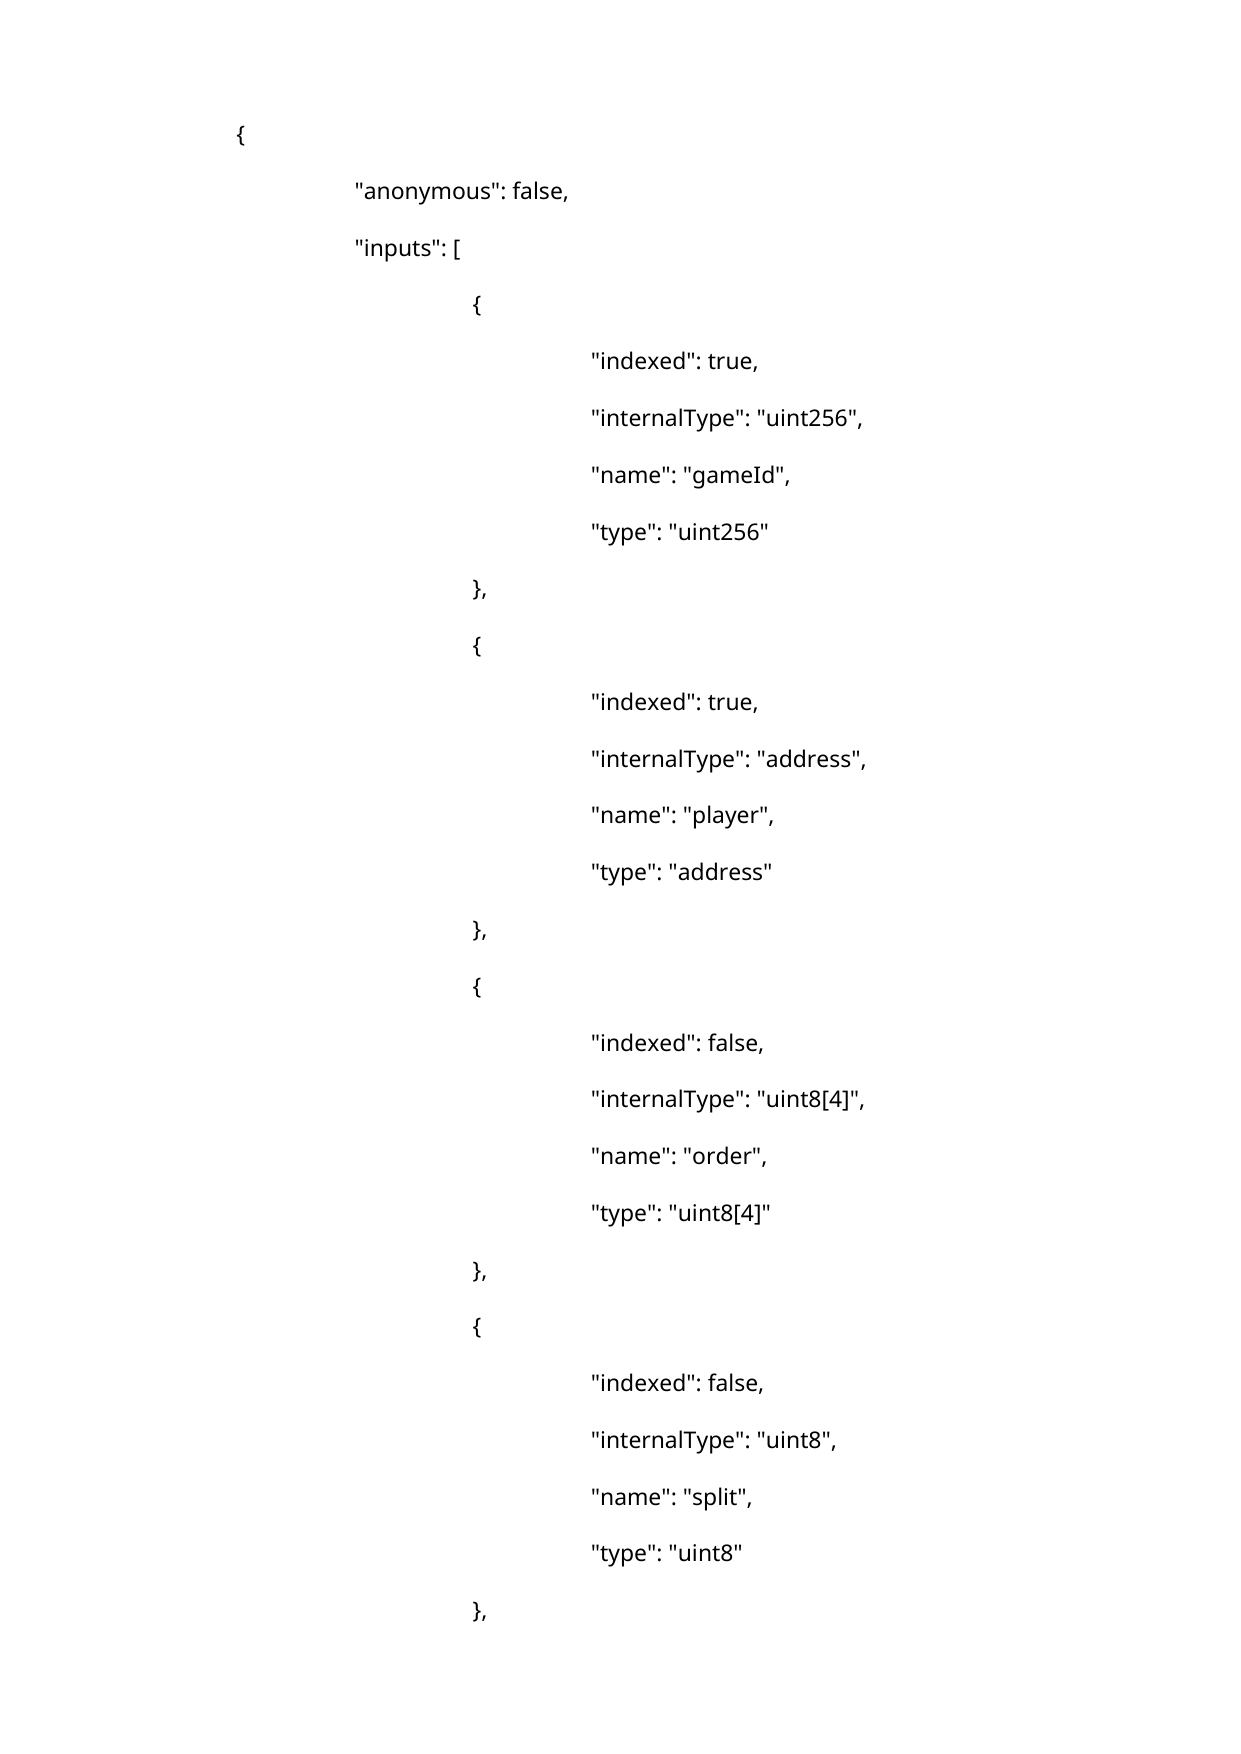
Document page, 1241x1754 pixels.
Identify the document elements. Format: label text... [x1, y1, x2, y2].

text "type": "uint256" [118, 516, 1122, 547]
text "indexed": false, [118, 1026, 1122, 1058]
text "name": "player", [118, 799, 1122, 831]
text { [118, 118, 1122, 149]
text "indexed": true, [118, 686, 1122, 717]
text { [118, 629, 1122, 660]
text "name": "gameId", [118, 459, 1122, 490]
text "inputs": [ [118, 232, 1122, 263]
text { [118, 288, 1122, 320]
text "indexed": false, [118, 1367, 1122, 1398]
text { [118, 1310, 1122, 1342]
text "name": "order", [118, 1140, 1122, 1171]
text { [118, 970, 1122, 1001]
text "type": "uint8[4]" [118, 1197, 1122, 1228]
text }, [118, 1594, 1122, 1625]
text "name": "split", [118, 1481, 1122, 1512]
text "internalType": "uint256", [118, 402, 1122, 433]
text "indexed": true, [118, 345, 1122, 376]
text }, [118, 913, 1122, 944]
text "type": "address" [118, 856, 1122, 887]
text "type": "uint8" [118, 1537, 1122, 1569]
text }, [118, 572, 1122, 603]
text "anonymous": false, [118, 175, 1122, 206]
text }, [118, 1253, 1122, 1285]
text "internalType": "uint8", [118, 1424, 1122, 1455]
text "internalType": "uint8[4]", [118, 1083, 1122, 1114]
text "internalType": "address", [118, 743, 1122, 774]
